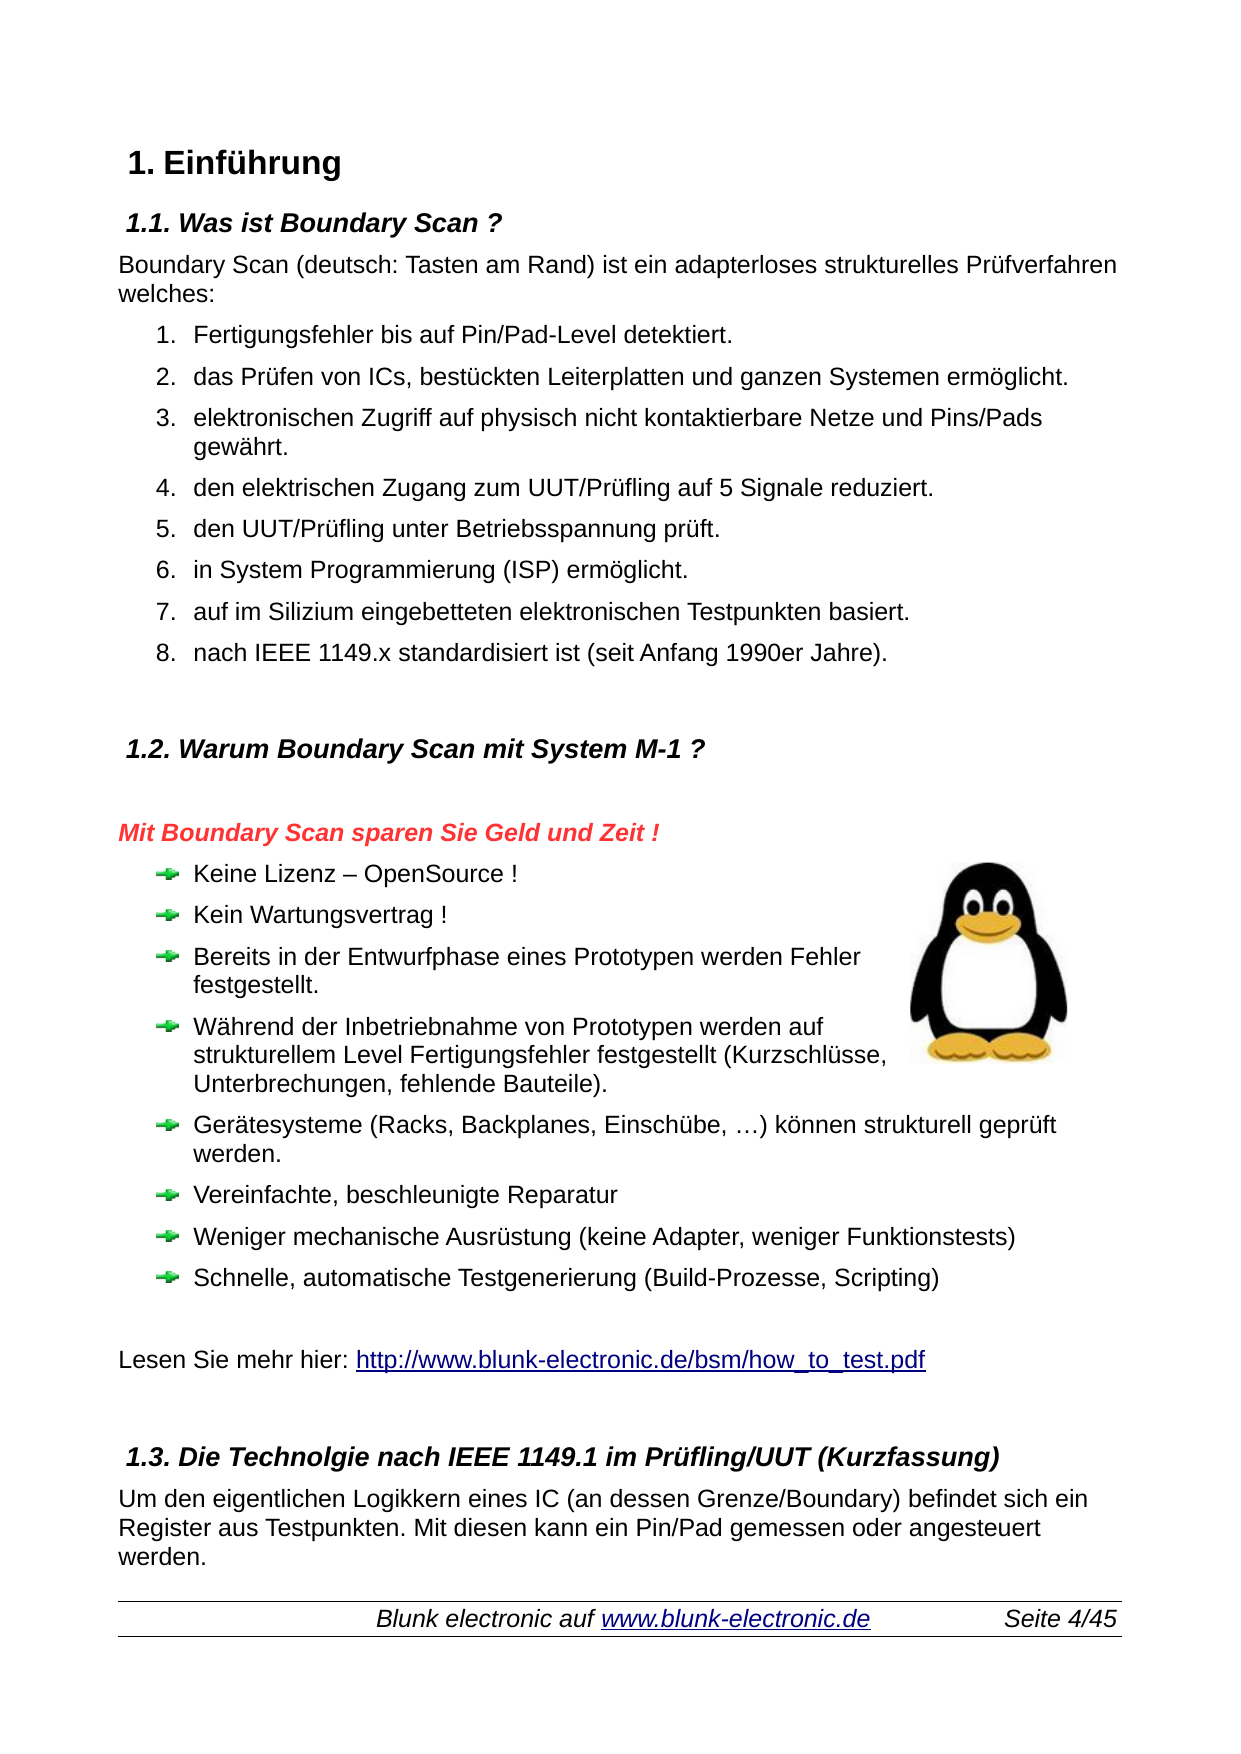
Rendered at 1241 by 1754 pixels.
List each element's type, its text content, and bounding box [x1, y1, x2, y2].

list [1078, 859, 1122, 888]
list Fertigungsfehler bis auf Pin/Pad-Level detektiert. [156, 321, 1122, 349]
picture [156, 909, 179, 921]
list in System Programmierung (ISP) ermöglicht. [156, 556, 1122, 584]
text Boundary Scan (deutsch: Tasten am Rand) ist ein adapterloses strukturelles Prüfverfahren welches: [118, 251, 1122, 308]
picture [156, 1119, 179, 1131]
text Mit Boundary Scan sparen Sie Geld und Zeit ! [118, 818, 1122, 847]
subtitle Die Technolgie nach IEEE 1149.1 im Prüfling/UUT (Kurzfassung) [118, 1441, 1122, 1472]
picture [156, 1189, 179, 1201]
list Keine Lizenz – OpenSource ! [156, 859, 901, 888]
picture [156, 868, 179, 880]
list [1078, 901, 1122, 929]
list nach IEEE 1149.x standardisiert ist (seit Anfang 1990er Jahre). [156, 638, 1122, 667]
picture [156, 1271, 179, 1283]
subtitle Warum Boundary Scan mit System M-1 ? [118, 733, 1122, 764]
picture [156, 950, 179, 962]
list Kein Wartungsvertrag ! [156, 901, 901, 929]
text Lesen Sie mehr hier: http://www.blunk-electronic.de/bsm/how_to_test.pdf [118, 1346, 1122, 1374]
subtitle Einführung [118, 143, 1122, 182]
picture [156, 1230, 179, 1242]
list das Prüfen von ICs, bestückten Leiterplatten und ganzen Systemen ermöglicht. [156, 362, 1122, 391]
list Vereinfachte, beschleunigte Reparatur [156, 1181, 1122, 1209]
list auf im Silizium eingebetteten elektronischen Testpunkten basiert. [156, 597, 1122, 626]
list den elektrischen Zugang zum UUT/Prüfling auf 5 Signale reduziert. [156, 473, 1122, 502]
picture [901, 852, 1078, 1075]
list Während der Inbetriebnahme von Prototypen werden auf strukturellem Level Fertigungsfehler festgestellt (Kurzschlüsse, Unterbrechungen, fehlende Bauteile). [156, 1012, 1122, 1098]
list [1078, 942, 1122, 999]
subtitle Was ist Boundary Scan ? [118, 207, 1122, 238]
list Gerätesysteme (Racks, Backplanes, Einschübe, …) können strukturell geprüft werden. [156, 1111, 1122, 1168]
picture [156, 1020, 179, 1032]
list Schnelle, automatische Testgenerierung (Build-Prozesse, Scripting) [156, 1263, 1122, 1292]
list den UUT/Prüfling unter Betriebsspannung prüft. [156, 514, 1122, 543]
list elektronischen Zugriff auf physisch nicht kontaktierbare Netze und Pins/Pads gewährt. [156, 403, 1122, 461]
text Um den eigentlichen Logikkern eines IC (an dessen Grenze/Boundary) befindet sich ein Register aus Testpunkten. Mit diesen kann ein Pin/Pad gemessen oder angesteuert werden. [118, 1484, 1122, 1571]
list Weniger mechanische Ausrüstung (keine Adapter, weniger Funktionstests) [156, 1222, 1122, 1251]
list Bereits in der Entwurfphase eines Prototypen werden Fehler festgestellt. [156, 942, 901, 999]
